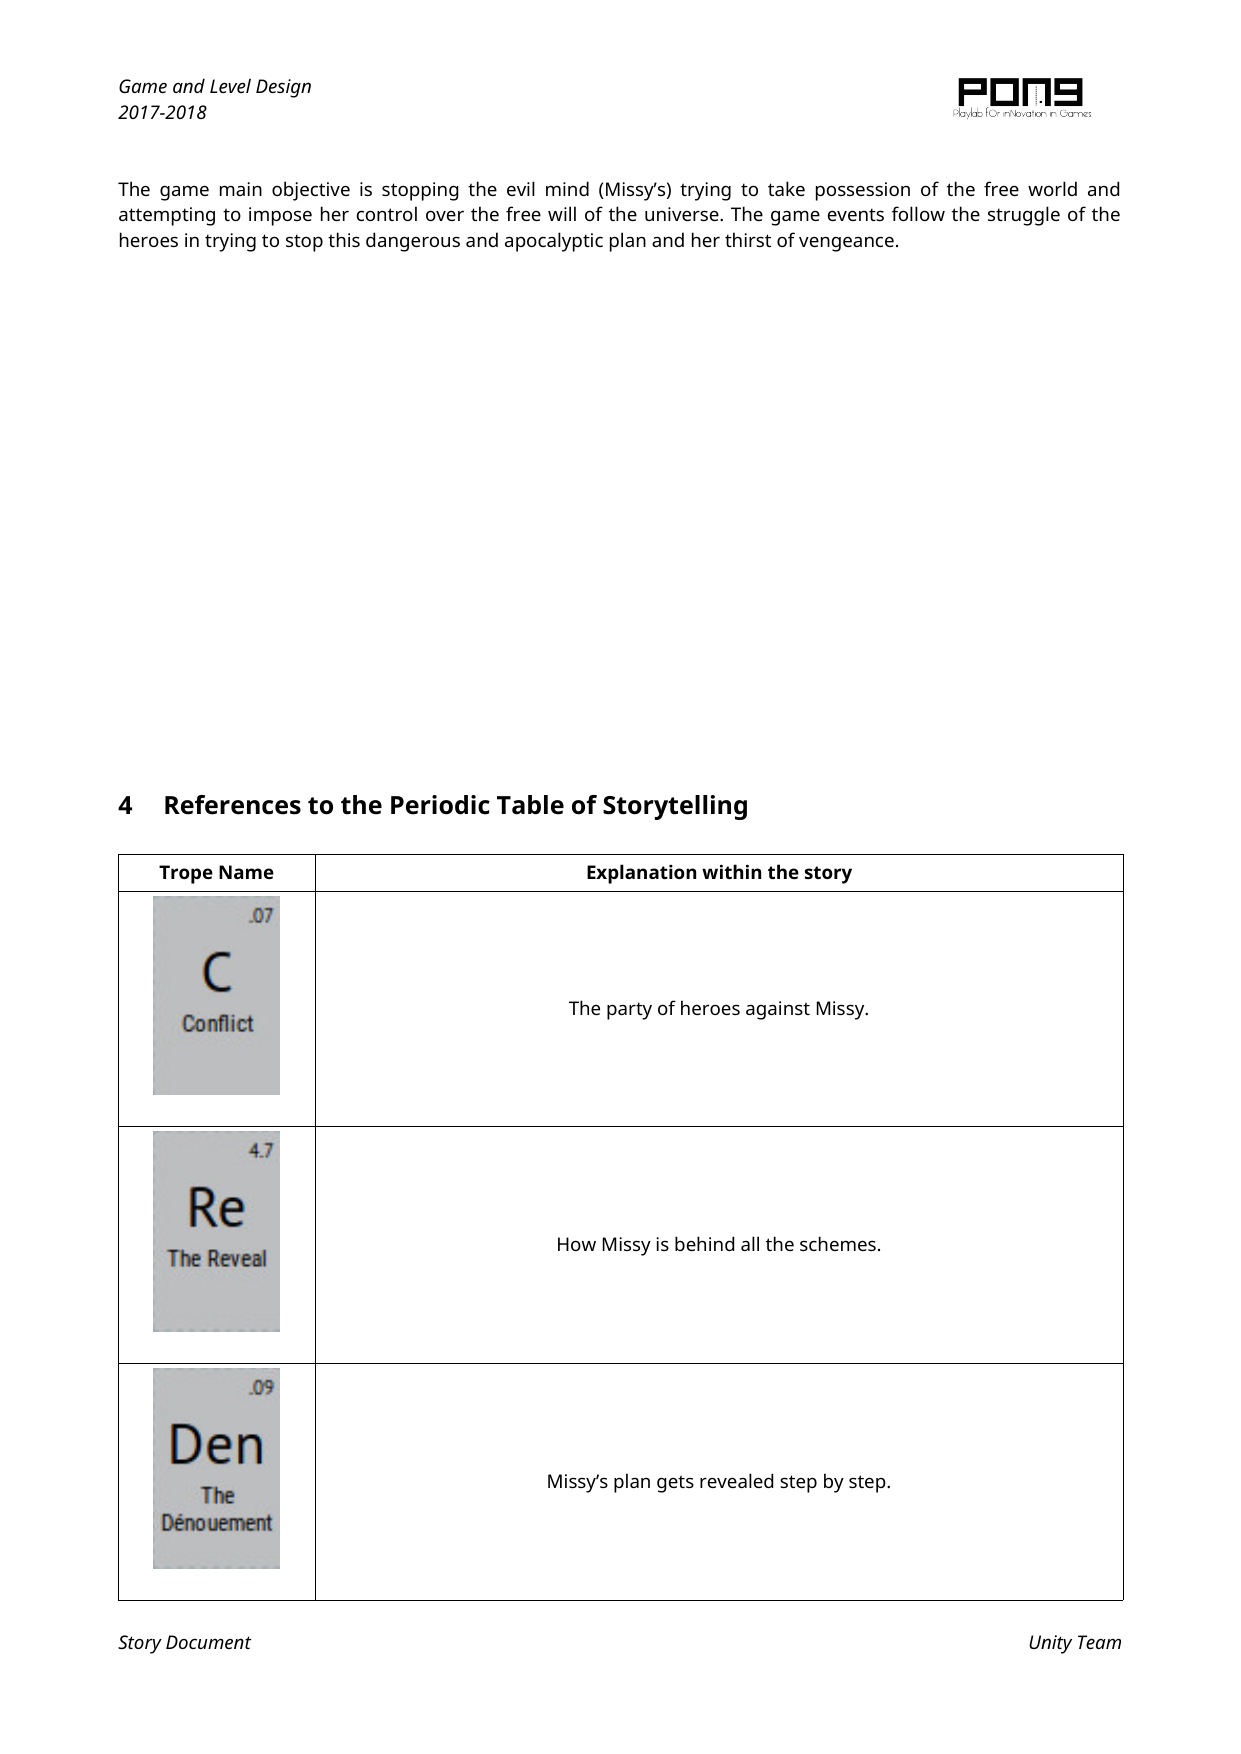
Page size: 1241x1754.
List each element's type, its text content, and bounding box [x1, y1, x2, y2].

text The game main objective is stopping the evil mind (Missy’s) trying to take possession of the free world and attempting to impose her control over the free will of the universe. The game events follow the struggle of the heroes in trying to stop this dangerous and apocalyptic plan and her thirst of vengeance. [118, 176, 1122, 252]
picture [923, 73, 1122, 124]
picture [153, 896, 280, 1095]
table_cell [119, 1364, 315, 1600]
table_cell [119, 892, 315, 1126]
picture [153, 1368, 280, 1569]
picture [153, 1131, 280, 1332]
table_header Trope Name [119, 855, 315, 891]
table_cell Missy’s plan gets revealed step by step. [316, 1364, 1123, 1600]
table_cell [119, 1127, 315, 1363]
subtitle References to the Periodic Table of Storytelling [118, 788, 1122, 822]
table_cell The party of heroes against Missy. [316, 892, 1123, 1126]
table_header Explanation within the story [316, 855, 1123, 891]
table_cell How Missy is behind all the schemes. [316, 1127, 1123, 1363]
